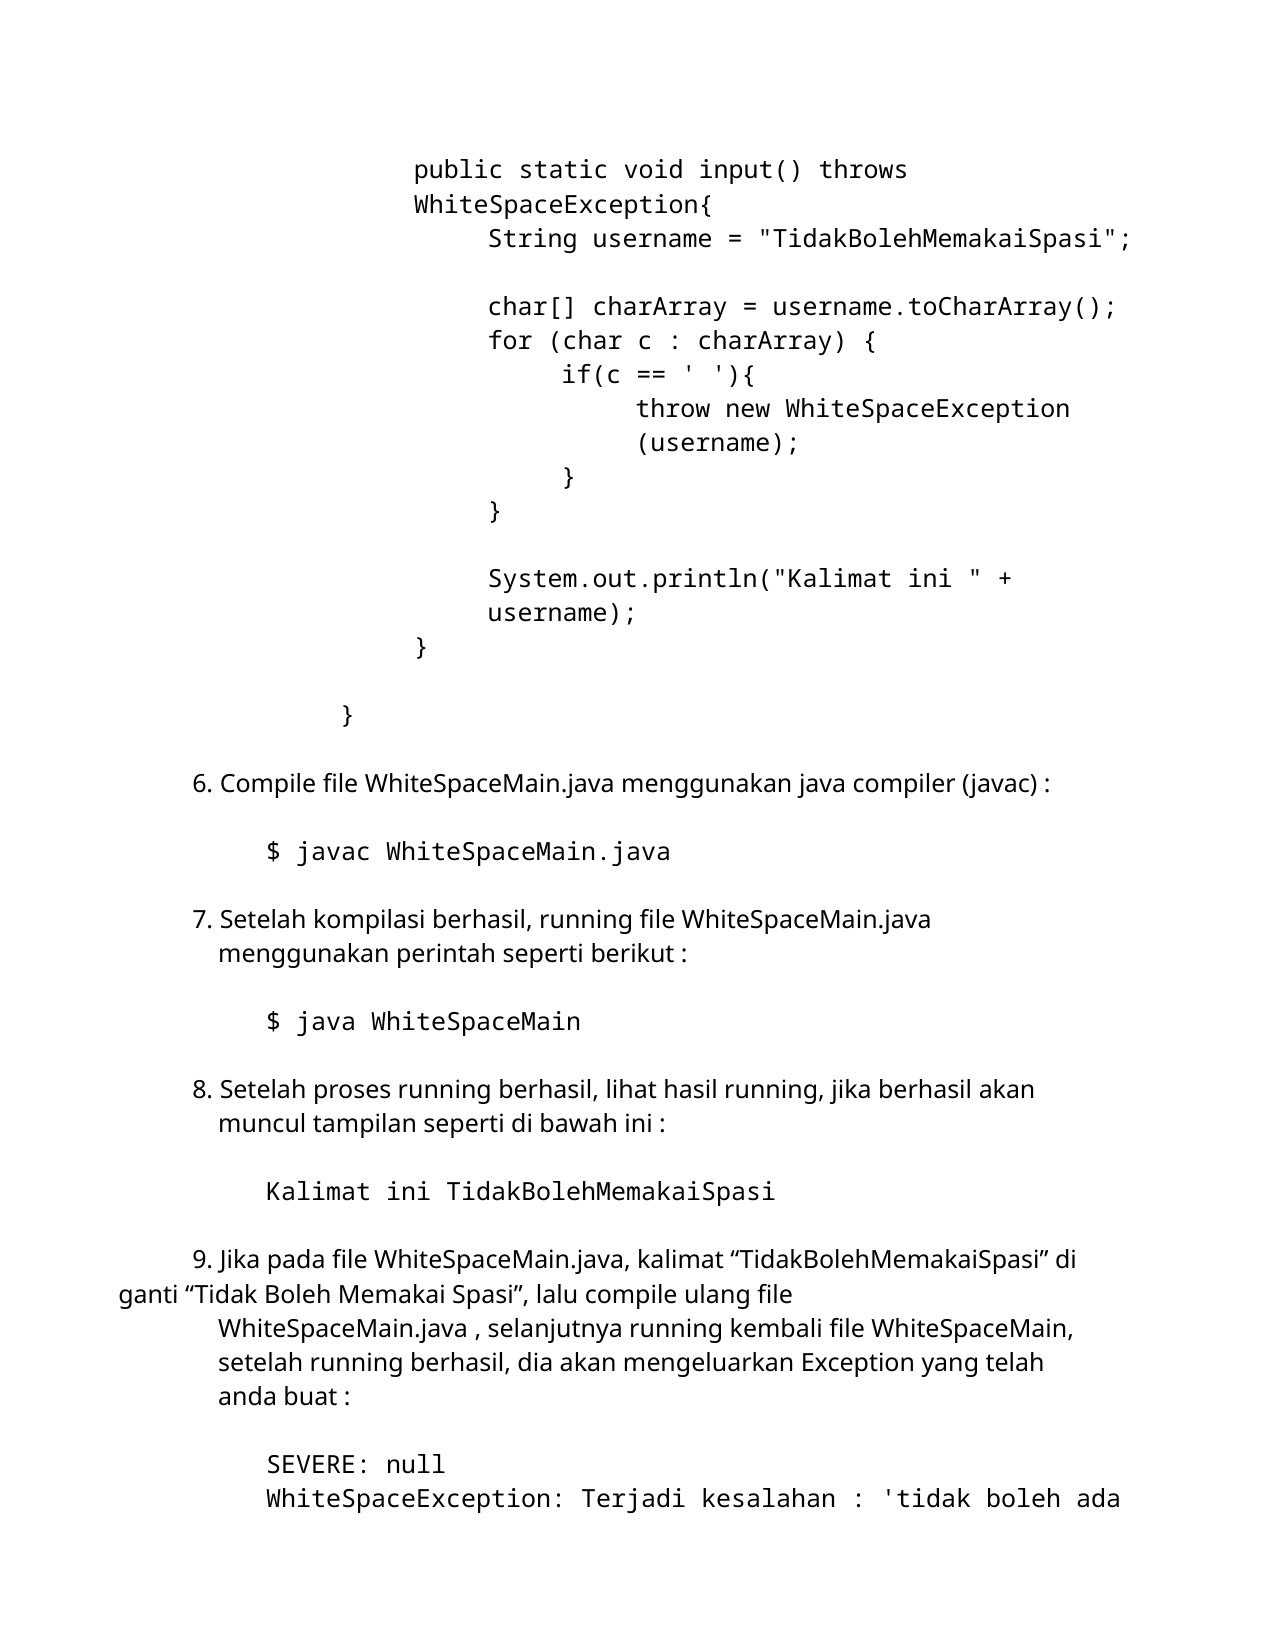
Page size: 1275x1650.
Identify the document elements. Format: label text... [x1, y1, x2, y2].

text char[] charArray = username.toCharArray(); [118, 288, 1157, 322]
text } [118, 697, 1157, 765]
text 7. Setelah kompilasi berhasil, running file WhiteSpaceMain.java menggunakan perintah seperti berikut : $ java WhiteSpaceMain 8. Setelah proses running berhasil, lihat hasil running, jika berhasil akan [118, 867, 1157, 1106]
text throw new WhiteSpaceException (username); [118, 391, 1157, 459]
text WhiteSpaceException: Terjadi kesalahan : 'tidak boleh ada [118, 1481, 1157, 1515]
text } [118, 459, 1157, 493]
text muncul tampilan seperti di bawah ini : Kalimat ini TidakBolehMemakaiSpasi 9. Jika pada file WhiteSpaceMain.java, kalimat “TidakBolehMemakaiSpasi” di ganti “Tidak Boleh Memakai Spasi”, lalu compile ulang file WhiteSpaceMain.java , selanjutnya running kembali file WhiteSpaceMain, setelah running berhasil, dia akan mengeluarkan Exception yang telah anda buat : SEVERE: null [118, 1106, 1157, 1481]
text public static void input() throws WhiteSpaceException{ [118, 152, 1157, 220]
text if(c == ' '){ [118, 357, 1157, 391]
text for (char c : charArray) { [118, 322, 1157, 357]
text $ javac WhiteSpaceMain.java [118, 833, 1157, 867]
text 6. Compile file WhiteSpaceMain.java menggunakan java compiler (javac) : [118, 765, 1157, 799]
text } [118, 493, 1157, 527]
text } [118, 629, 1157, 663]
text System.out.println("Kalimat ini " + username); [118, 561, 1157, 629]
text String username = "TidakBolehMemakaiSpasi"; [118, 220, 1157, 254]
